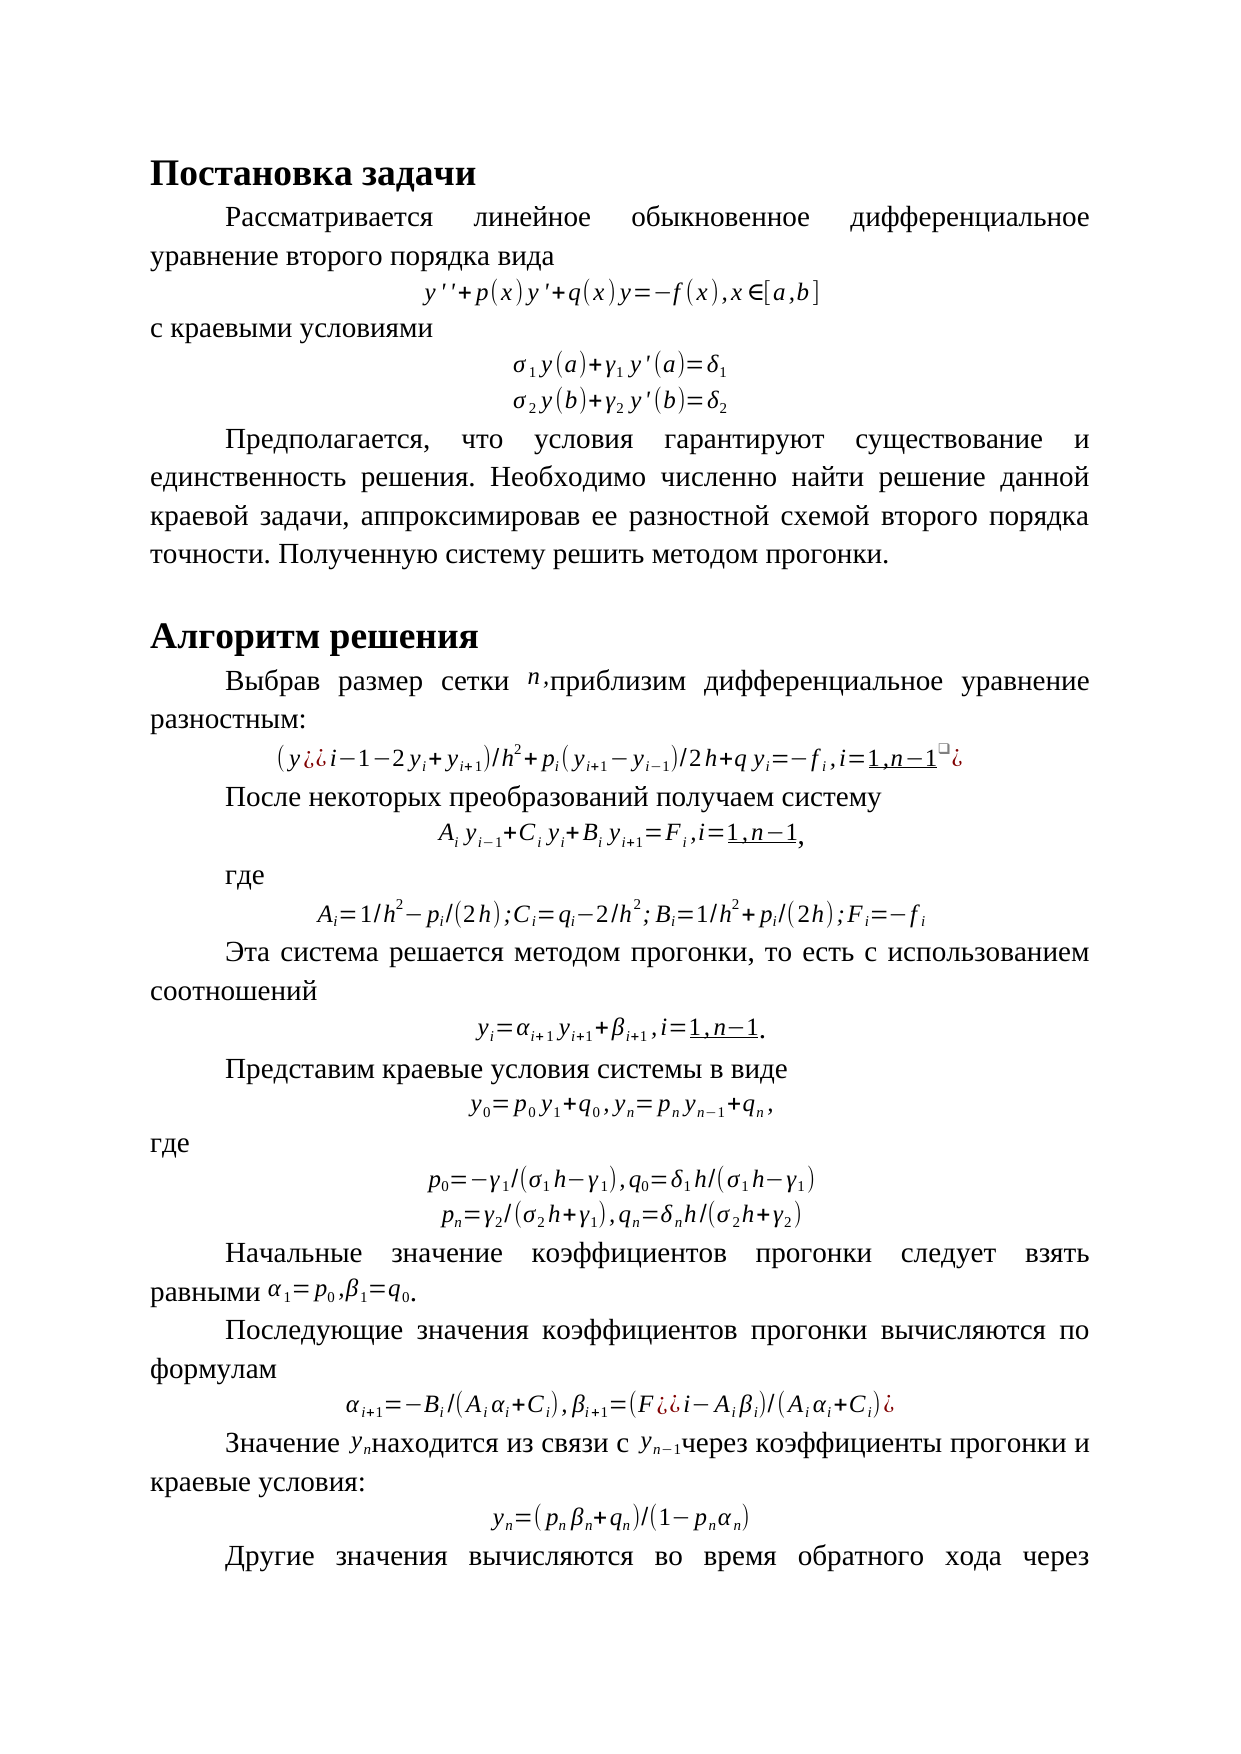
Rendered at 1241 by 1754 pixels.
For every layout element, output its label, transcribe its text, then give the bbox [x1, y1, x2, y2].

text Алгоритм решения [150, 613, 1090, 657]
text где [150, 1125, 1090, 1158]
text Другие значения вычисляются во время обратного хода через [150, 1538, 1090, 1572]
text с краевыми условиями [150, 311, 1090, 344]
text где [150, 857, 1090, 891]
text Предполагается, что условия гарантируют существование и единственность решения. Необходимо численно найти решение данной краевой задачи, аппроксимировав ее разностной схемой второго порядка точности. Полученную систему решить методом прогонки. [150, 421, 1090, 570]
text Эта система решается методом прогонки, то есть с использованием соотношений [150, 934, 1090, 1006]
text Последующие значения коэффициентов прогонки вычисляются по формулам [150, 1312, 1090, 1384]
text Постановка задачи [150, 150, 1090, 193]
text После некоторых преобразований получаем систему [150, 779, 1090, 812]
text . [150, 1011, 1090, 1046]
text Представим краевые условия системы в виде [150, 1051, 1090, 1085]
text Начальные значение коэффициентов прогонки следует взять равными . [150, 1235, 1090, 1307]
text , [150, 817, 1090, 852]
text Значение находится из связи с через коэффициенты прогонки и краевые условия: [150, 1425, 1090, 1497]
text Рассматривается линейное обыкновенное дифференциальное уравнение второго порядка вида [150, 199, 1090, 272]
text Выбрав размер сетки приблизим дифференциальное уравнение разностным: [150, 663, 1090, 735]
